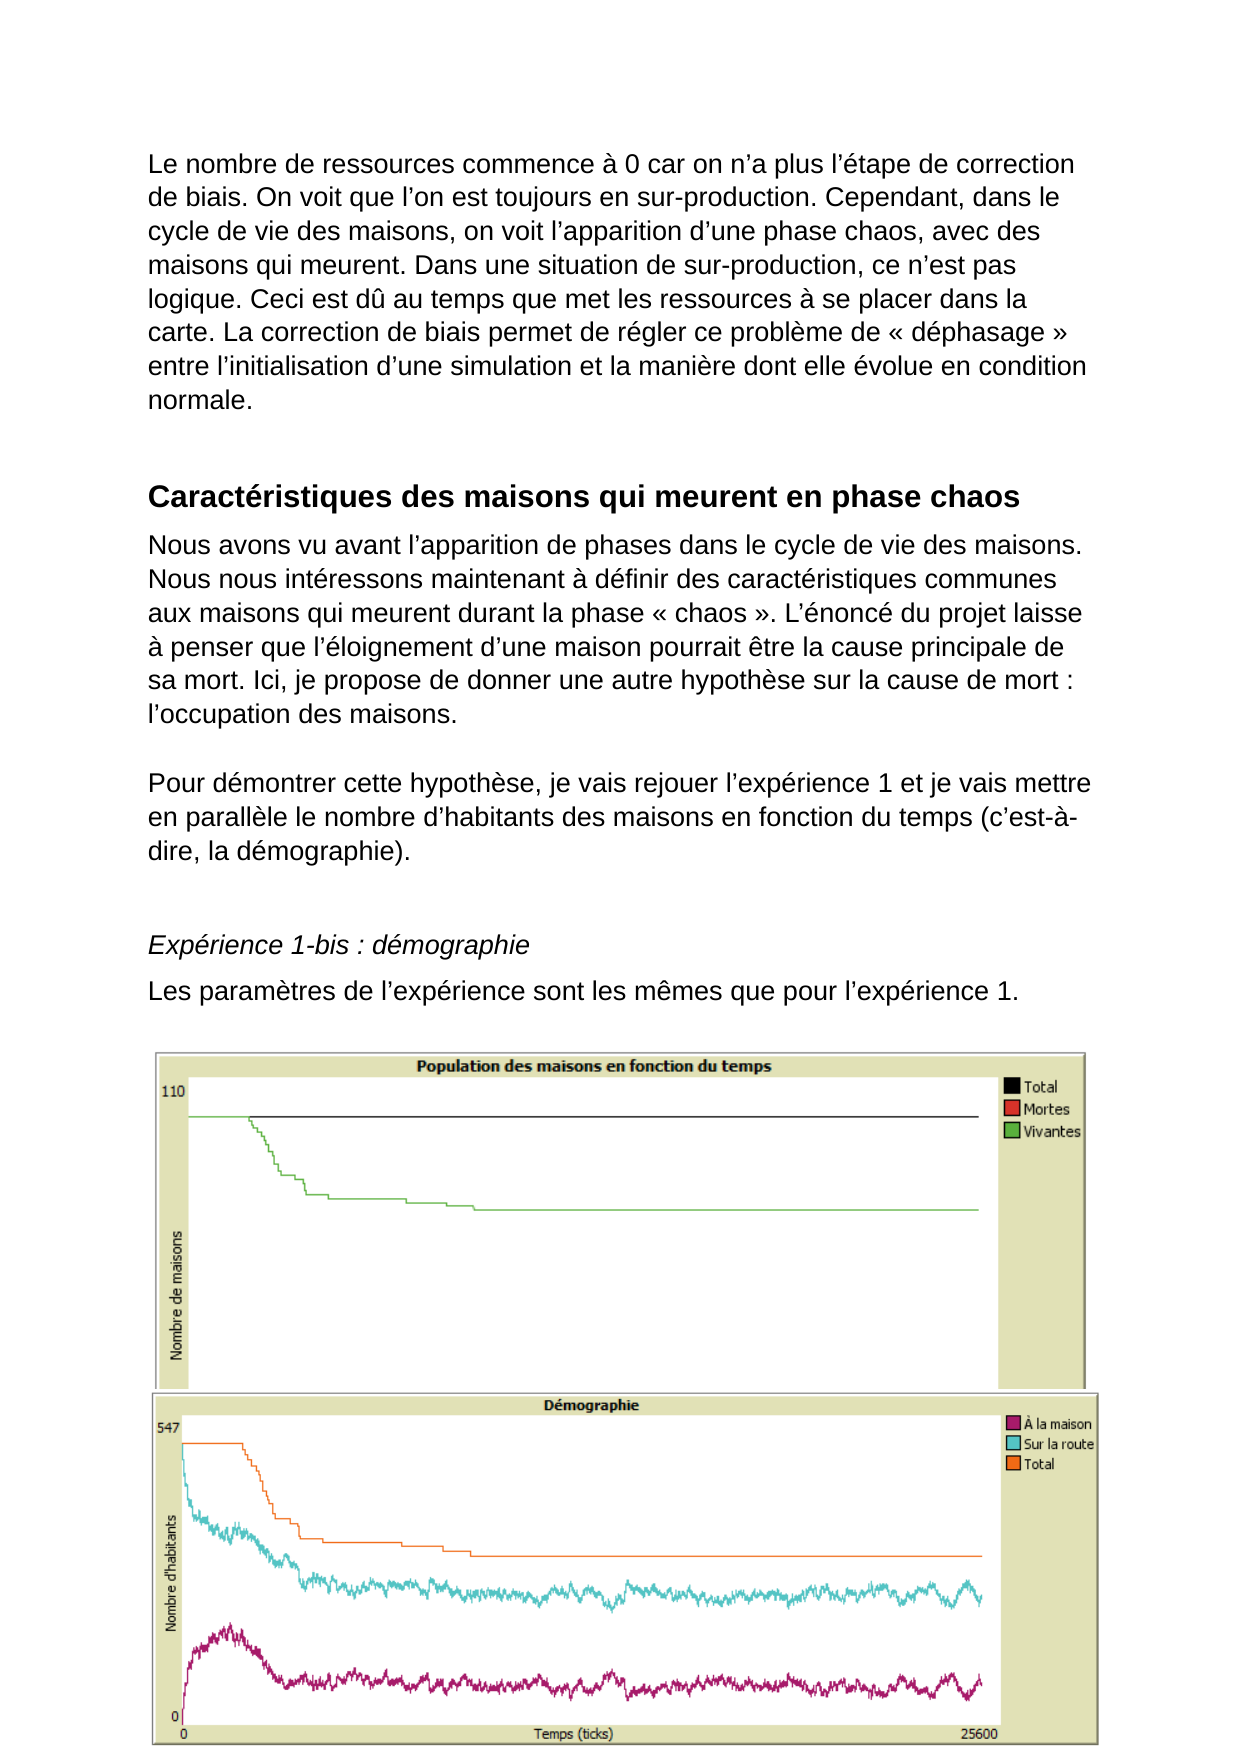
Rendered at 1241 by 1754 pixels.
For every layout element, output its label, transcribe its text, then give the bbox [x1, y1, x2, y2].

text Le nombre de ressources commence à 0 car on n’a plus l’étape de correction de biais. On voit que l’on est toujours en sur-production. Cependant, dans le cycle de vie des maisons, on voit l’apparition d’une phase chaos, avec des maisons qui meurent. Dans une situation de sur-production, ce n’est pas logique. Ceci est dû au temps que met les ressources à se placer dans la carte. La correction de biais permet de régler ce problème de « déphasage » entre l’initialisation d’une simulation et la manière dont elle évolue en condition normale. [148, 148, 1093, 415]
text Expérience 1-bis : démographie [148, 929, 1093, 960]
picture [147, 1044, 1105, 1754]
text Nous avons vu avant l’apparition de phases dans le cycle de vie des maisons. Nous nous intéressons maintenant à définir des caractéristiques communes aux maisons qui meurent durant la phase « chaos ». L’énoncé du projet laisse à penser que l’éloignement d’une maison pourrait être la cause principale de sa mort. Ici, je propose de donner une autre hypothèse sur la cause de mort : l’occupation des maisons. [148, 529, 1093, 729]
text Les paramètres de l’expérience sont les mêmes que pour l’expérience 1. [148, 975, 1093, 1006]
text Pour démontrer cette hypothèse, je vais rejouer l’expérience 1 et je vais mettre en parallèle le nombre d’habitants des maisons en fonction du temps (c’est-à-dire, la démographie). [148, 767, 1093, 866]
text Caractéristiques des maisons qui meurent en phase chaos [148, 478, 1093, 514]
